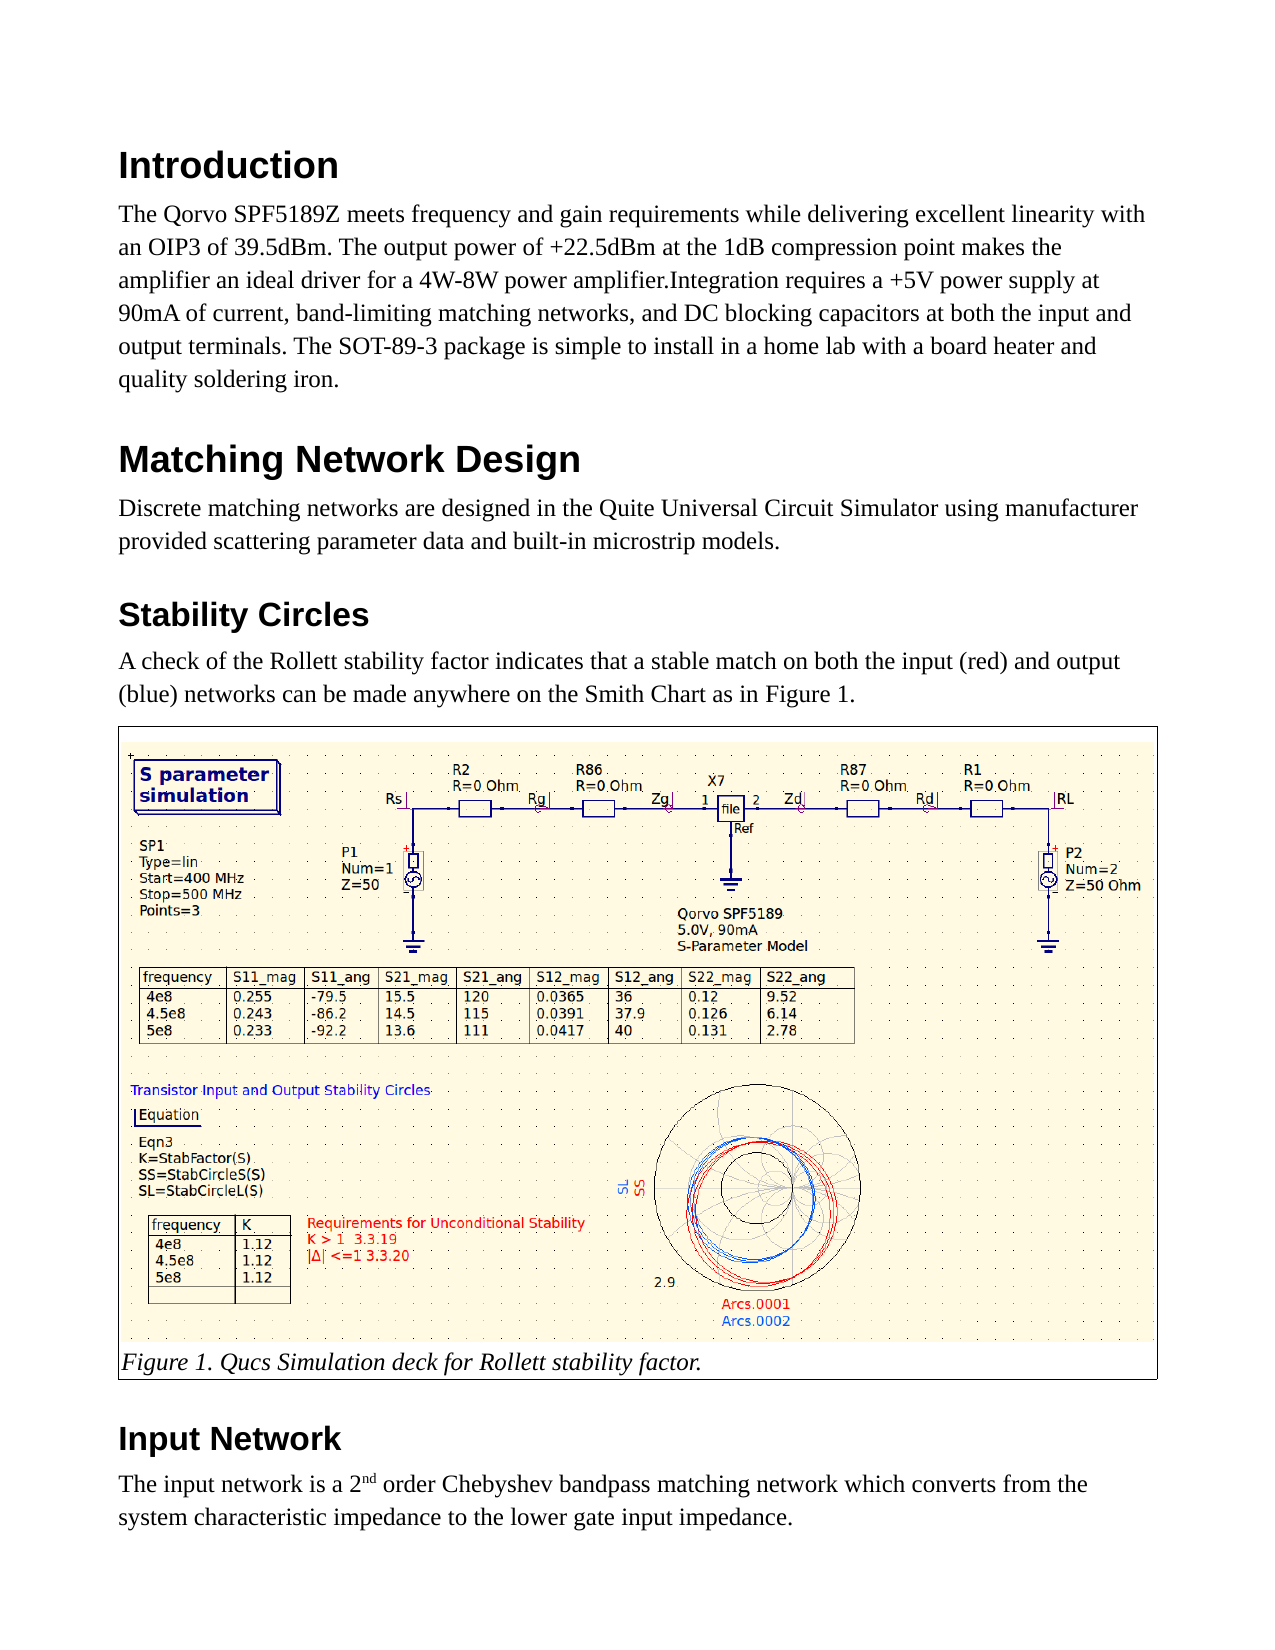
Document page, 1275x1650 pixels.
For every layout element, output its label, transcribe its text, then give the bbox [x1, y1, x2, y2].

subtitle Stability Circles [118, 594, 1157, 633]
subtitle Introduction [118, 143, 1157, 187]
text A check of the Rollett stability factor indicates that a stable match on both the input (red) and output (blue) networks can be made anywhere on the Smith Chart as in Figure 1. [118, 646, 1157, 707]
text The input network is a 2nd order Chebyshev bandpass matching network which converts from the system characteristic impedance to the lower gate input impedance. [118, 1469, 1157, 1531]
text Discrete matching networks are designed in the Quite Universal Circuit Simulator using manufacturer provided scattering parameter data and built-in microstrip models. [118, 493, 1157, 555]
subtitle Input Network [118, 1418, 1157, 1457]
picture [121, 742, 1154, 1342]
text Figure 1. Qucs Simulation deck for Rollett stability factor. [121, 1342, 1154, 1376]
text The Qorvo SPF5189Z meets frequency and gain requirements while delivering excellent linearity with an OIP3 of 39.5dBm. The output power of +22.5dBm at the 1dB compression point makes the amplifier an ideal driver for a 4W-8W power amplifier.Integration requires a +5V power supply at 90mA of current, band-limiting matching networks, and DC blocking capacitors at both the input and output terminals. The SOT-89-3 package is simple to install in a home lab with a board heater and quality soldering iron. [118, 199, 1157, 393]
subtitle Matching Network Design [118, 437, 1157, 481]
